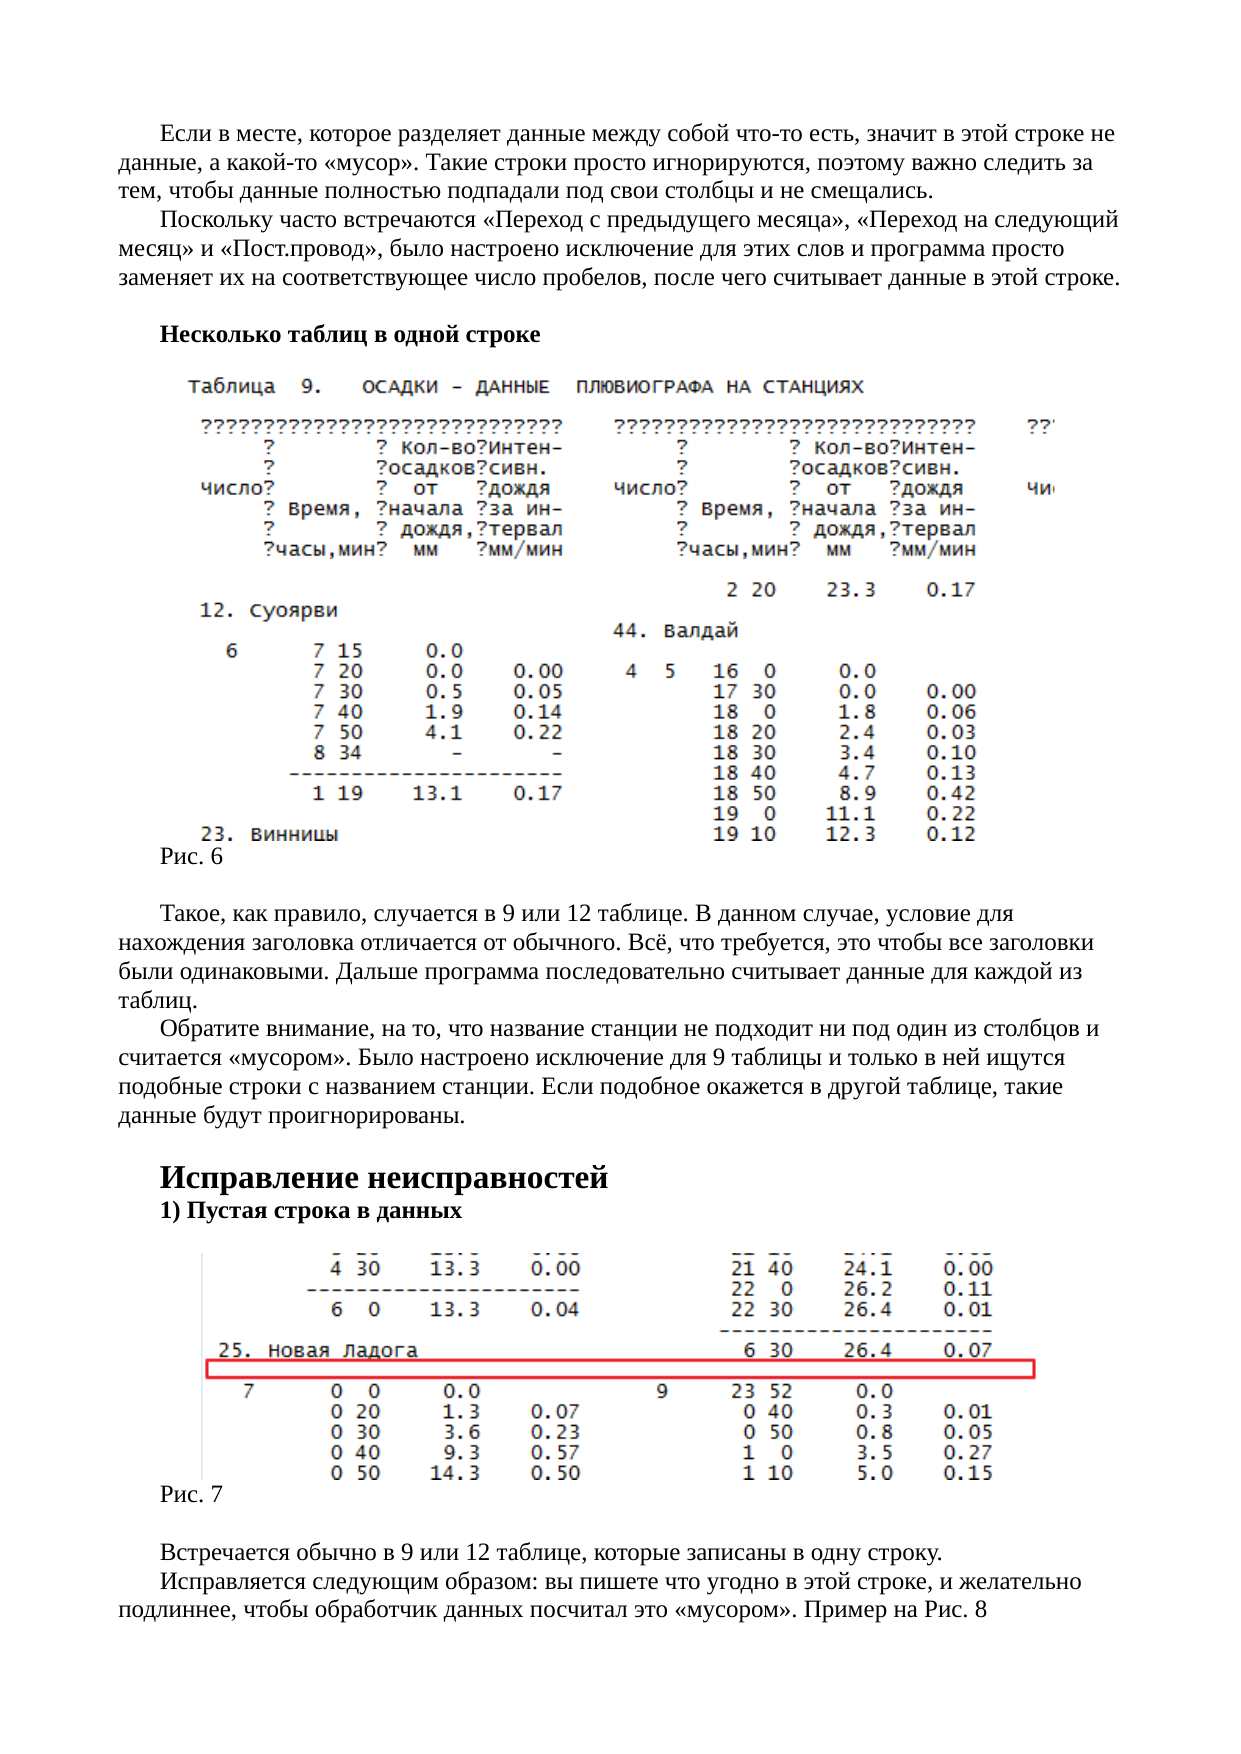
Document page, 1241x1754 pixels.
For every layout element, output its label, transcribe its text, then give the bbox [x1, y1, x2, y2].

text Такое, как правило, случается в 9 или 12 таблице. В данном случае, условие для нахождения заголовка отличается от обычного. Всё, что требуется, это чтобы все заголовки были одинаковыми. Дальше программа последовательно считывает данные для каждой из таблиц. [118, 898, 1122, 1013]
picture [185, 376, 1055, 841]
picture [201, 1253, 1039, 1480]
text Поскольку часто встречаются «Переход с предыдущего месяца», «Переход на следующий месяц» и «Пост.провод», было настроено исключение для этих слов и программа просто заменяет их на соответствующее число пробелов, после чего считывает данные в этой строке. [118, 204, 1122, 291]
text Несколько таблиц в одной строке [118, 319, 1122, 348]
text Обратите внимание, на то, что название станции не подходит ни под один из столбцов и считается «мусором». Было настроено исключение для 9 таблицы и только в ней ищутся подобные строки с названием станции. Если подобное окажется в другой таблице, такие данные будут проигнорированы. [118, 1013, 1122, 1128]
text Исправляется следующим образом: вы пишете что угодно в этой строке, и желательно подлиннее, чтобы обработчик данных посчитал это «мусором». Пример на Рис. 8 [118, 1566, 1122, 1623]
text Встречается обычно в 9 или 12 таблице, которые записаны в одну строку. [118, 1537, 1122, 1566]
text Рис. 6 [118, 377, 1122, 870]
text 1) Пустая строка в данных [118, 1196, 1122, 1224]
text Исправление неисправностей [118, 1157, 1122, 1196]
text Рис. 7 [118, 1253, 1122, 1508]
text Если в месте, которое разделяет данные между собой что-то есть, значит в этой строке не данные, а какой-то «мусор». Такие строки просто игнорируются, поэтому важно следить за тем, чтобы данные полностью подпадали под свои столбцы и не смещались. [118, 118, 1122, 204]
